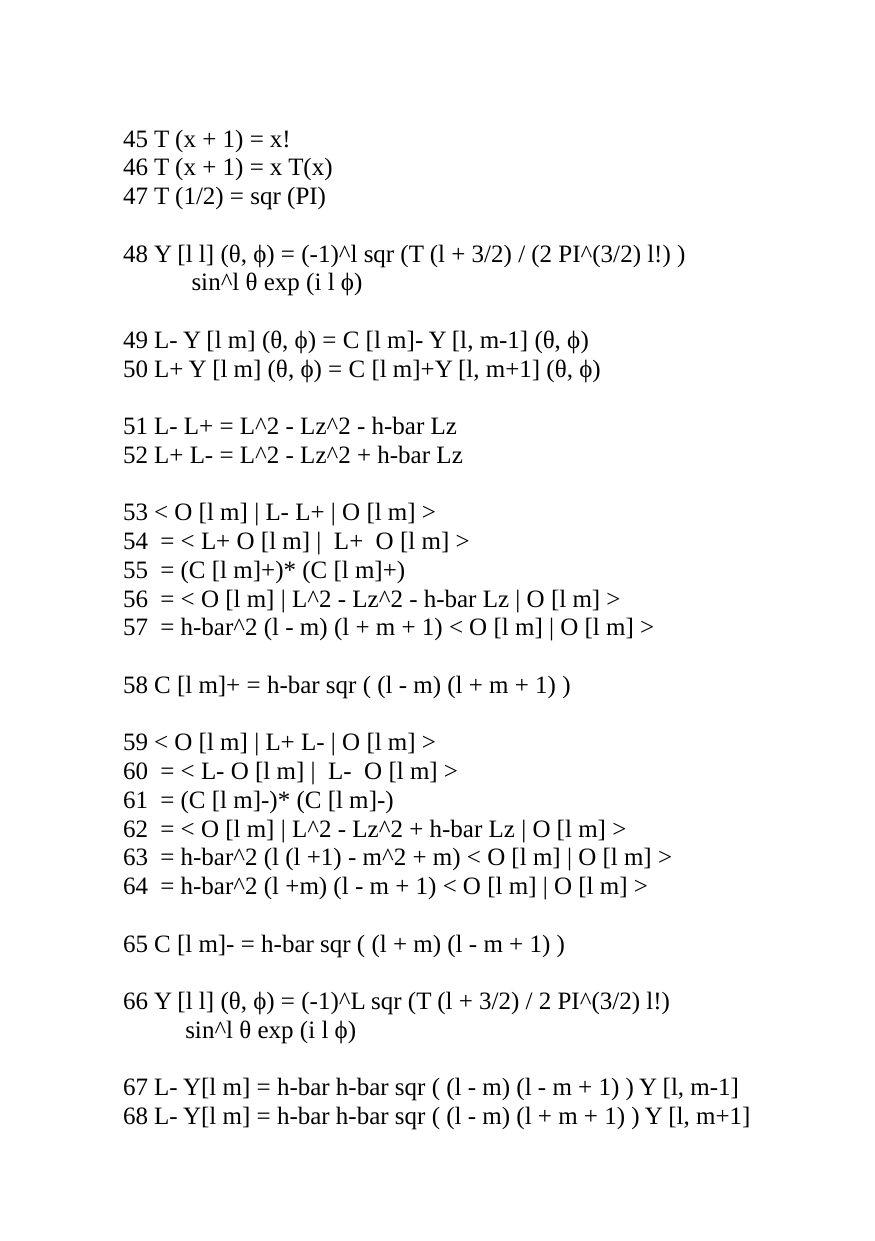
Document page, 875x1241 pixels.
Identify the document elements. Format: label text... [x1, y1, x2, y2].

table_cell < O [l m] | L- L+ | O [l m] > [151, 498, 809, 526]
table_cell 61 [106, 785, 151, 814]
table_cell 47 [106, 181, 151, 210]
table_cell = < L+ O [l m] | L+ O [l m] > [151, 526, 809, 555]
table_cell = < L- O [l m] | L- O [l m] > [151, 756, 809, 785]
table_cell T (x + 1) = x T(x) [151, 153, 809, 181]
table_cell [151, 1159, 809, 1187]
table_cell 59 [106, 728, 151, 756]
table_cell 64 [106, 871, 151, 900]
table_cell C [l m]- = h-bar sqr ( (l + m) (l - m + 1) ) [151, 929, 809, 957]
table_cell = h-bar^2 (l +m) (l - m + 1) < O [l m] | O [l m] > [151, 871, 809, 900]
table_cell [106, 699, 151, 727]
table_cell 58 [106, 670, 151, 699]
table_cell L+ L- = L^2 - Lz^2 + h-bar Lz [151, 440, 809, 469]
table_cell [106, 1044, 151, 1072]
table_cell [106, 958, 151, 986]
table_cell 57 [106, 613, 151, 641]
table_cell [106, 38, 151, 124]
table_cell = (C [l m]-)* (C [l m]-) [151, 785, 809, 814]
table_cell = < O [l m] | L^2 - Lz^2 - h-bar Lz | O [l m] > [151, 584, 809, 612]
table_cell T (1/2) = sqr (PI) [151, 181, 809, 210]
table_cell 46 [106, 153, 151, 181]
table_cell [106, 469, 151, 497]
table_cell 50 [106, 354, 151, 382]
table_cell 63 [106, 843, 151, 871]
table_cell [106, 296, 151, 325]
table_cell [106, 641, 151, 670]
table_cell 56 [106, 584, 151, 612]
table_cell Y [l l] (θ, ϕ) = (-1)^l sqr (T (l + 3/2) / (2 PI^(3/2) l!) ) sin^l θ exp (i l ϕ) [151, 239, 809, 296]
table_cell 53 [106, 498, 151, 526]
table_cell [151, 900, 809, 929]
table_cell L- L+ = L^2 - Lz^2 - h-bar Lz [151, 411, 809, 440]
table_cell [151, 958, 809, 986]
table_cell [106, 900, 151, 929]
table_cell 48 [106, 239, 151, 296]
table_cell 52 [106, 440, 151, 469]
table_cell 51 [106, 411, 151, 440]
table_cell = h-bar^2 (l - m) (l + m + 1) < O [l m] | O [l m] > [151, 613, 809, 641]
table_cell 49 [106, 325, 151, 354]
table_cell [151, 699, 809, 727]
table_cell 68 [106, 1101, 151, 1130]
table_cell L- Y [l m] (θ, ϕ) = C [l m]- Y [l, m-1] (θ, ϕ) [151, 325, 809, 354]
table_cell 65 [106, 929, 151, 957]
table_cell [151, 210, 809, 239]
table_cell C [l m]+ = h-bar sqr ( (l - m) (l + m + 1) ) [151, 670, 809, 699]
table_cell [151, 296, 809, 325]
table_cell Y [l l] (θ, ϕ) = (-1)^L sqr (T (l + 3/2) / 2 PI^(3/2) l!) sin^l θ exp (i l ϕ) [151, 986, 809, 1044]
table_cell 60 [106, 756, 151, 785]
table_cell [151, 469, 809, 497]
table_cell = h-bar^2 (l (l +1) - m^2 + m) < O [l m] | O [l m] > [151, 843, 809, 871]
table_cell [151, 1130, 809, 1159]
table_cell < O [l m] | L+ L- | O [l m] > [151, 728, 809, 756]
table_cell = (C [l m]+)* (C [l m]+) [151, 555, 809, 584]
table_cell 54 [106, 526, 151, 555]
table_cell L- Y[l m] = h-bar h-bar sqr ( (l - m) (l - m + 1) ) Y [l, m-1] [151, 1073, 809, 1101]
table_cell [151, 38, 809, 124]
table_cell 66 [106, 986, 151, 1044]
table_cell [151, 383, 809, 411]
table_cell L- Y[l m] = h-bar h-bar sqr ( (l - m) (l + m + 1) ) Y [l, m+1] [151, 1101, 809, 1130]
table_cell 62 [106, 814, 151, 842]
table_cell 55 [106, 555, 151, 584]
table_cell [106, 1130, 151, 1159]
table_cell 67 [106, 1073, 151, 1101]
table_cell 45 [106, 124, 151, 152]
table_cell [106, 383, 151, 411]
table_cell T (x + 1) = x! [151, 124, 809, 152]
table_cell [106, 1159, 151, 1187]
table_cell = < O [l m] | L^2 - Lz^2 + h-bar Lz | O [l m] > [151, 814, 809, 842]
table_cell [106, 210, 151, 239]
table_cell [151, 1044, 809, 1072]
table_cell L+ Y [l m] (θ, ϕ) = C [l m]+Y [l, m+1] (θ, ϕ) [151, 354, 809, 382]
table_cell [151, 641, 809, 670]
